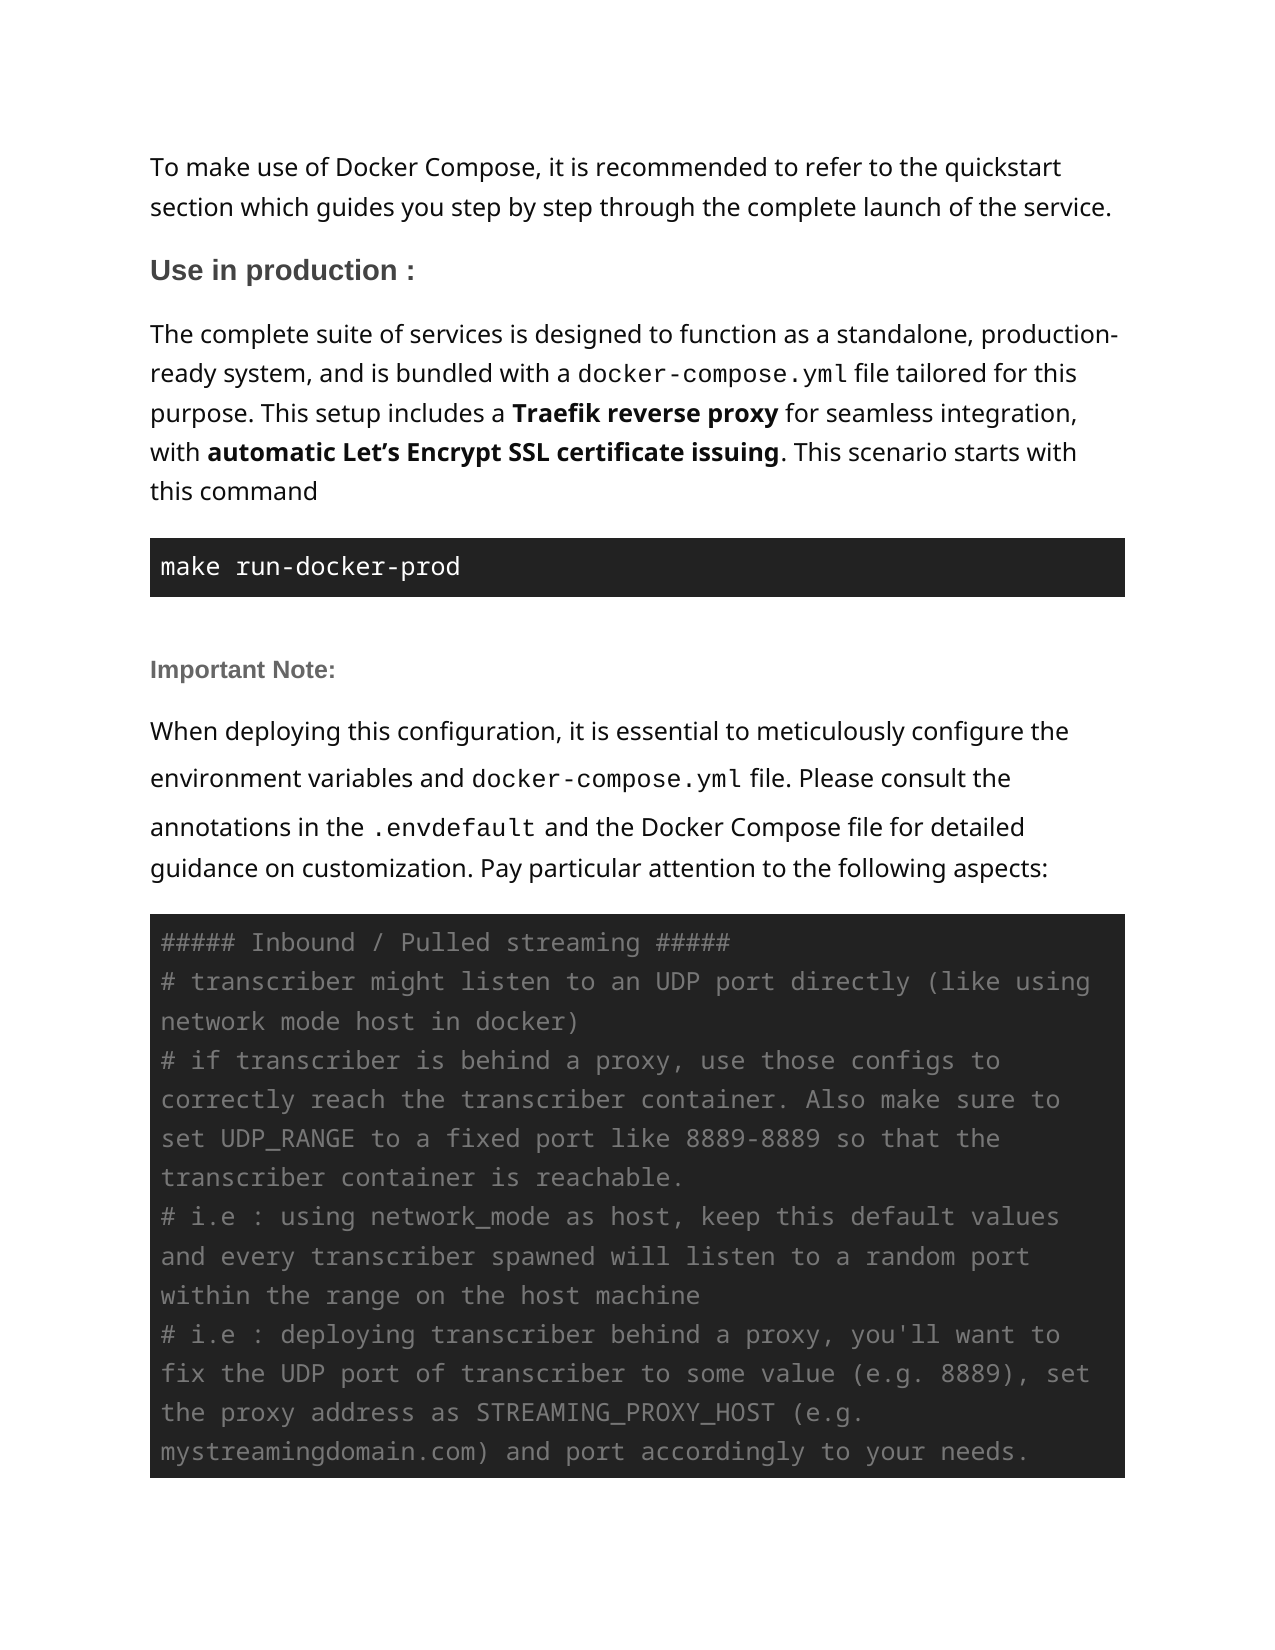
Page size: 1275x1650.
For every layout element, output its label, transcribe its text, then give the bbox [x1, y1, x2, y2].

subtitle Important Note: [150, 622, 1125, 684]
text The complete suite of services is designed to function as a standalone, production-ready system, and is bundled with a docker-compose.yml file tailored for this purpose. This setup includes a Traefik reverse proxy for seamless integration, with automatic Let’s Encrypt SSL certificate issuing. This scenario starts with this command [150, 317, 1125, 508]
subtitle Use in production : [150, 253, 1125, 287]
text To make use of Docker Compose, it is recommended to refer to the quickstart section which guides you step by step through the complete launch of the service. [150, 150, 1125, 223]
table_header make run-docker-prod [150, 538, 1125, 597]
table_header ##### Inbound / Pulled streaming ##### # transcriber might listen to an UDP port directly (like using network mode host in docker) # if transcriber is behind a proxy, use those configs to correctly reach the transcriber container. Also make sure to set UDP_RANGE to a fixed port like 8889-8889 so that the transcriber container is reachable. # i.e : using network_mode as host, keep this default values and every transcriber spawned will listen to a random port within the range on the host machine # i.e : deploying transcriber behind a proxy, you'll want to fix the UDP port of transcriber to some value (e.g. 8889), set the proxy address as STREAMING_PROXY_HOST (e.g. mystreamingdomain.com) and port accordingly to your needs. [150, 914, 1125, 1478]
text When deploying this configuration, it is essential to meticulously configure the environment variables and docker-compose.yml file. Please consult the annotations in the .envdefault and the Docker Compose file for detailed guidance on customization. Pay particular attention to the following aspects: [150, 713, 1125, 884]
